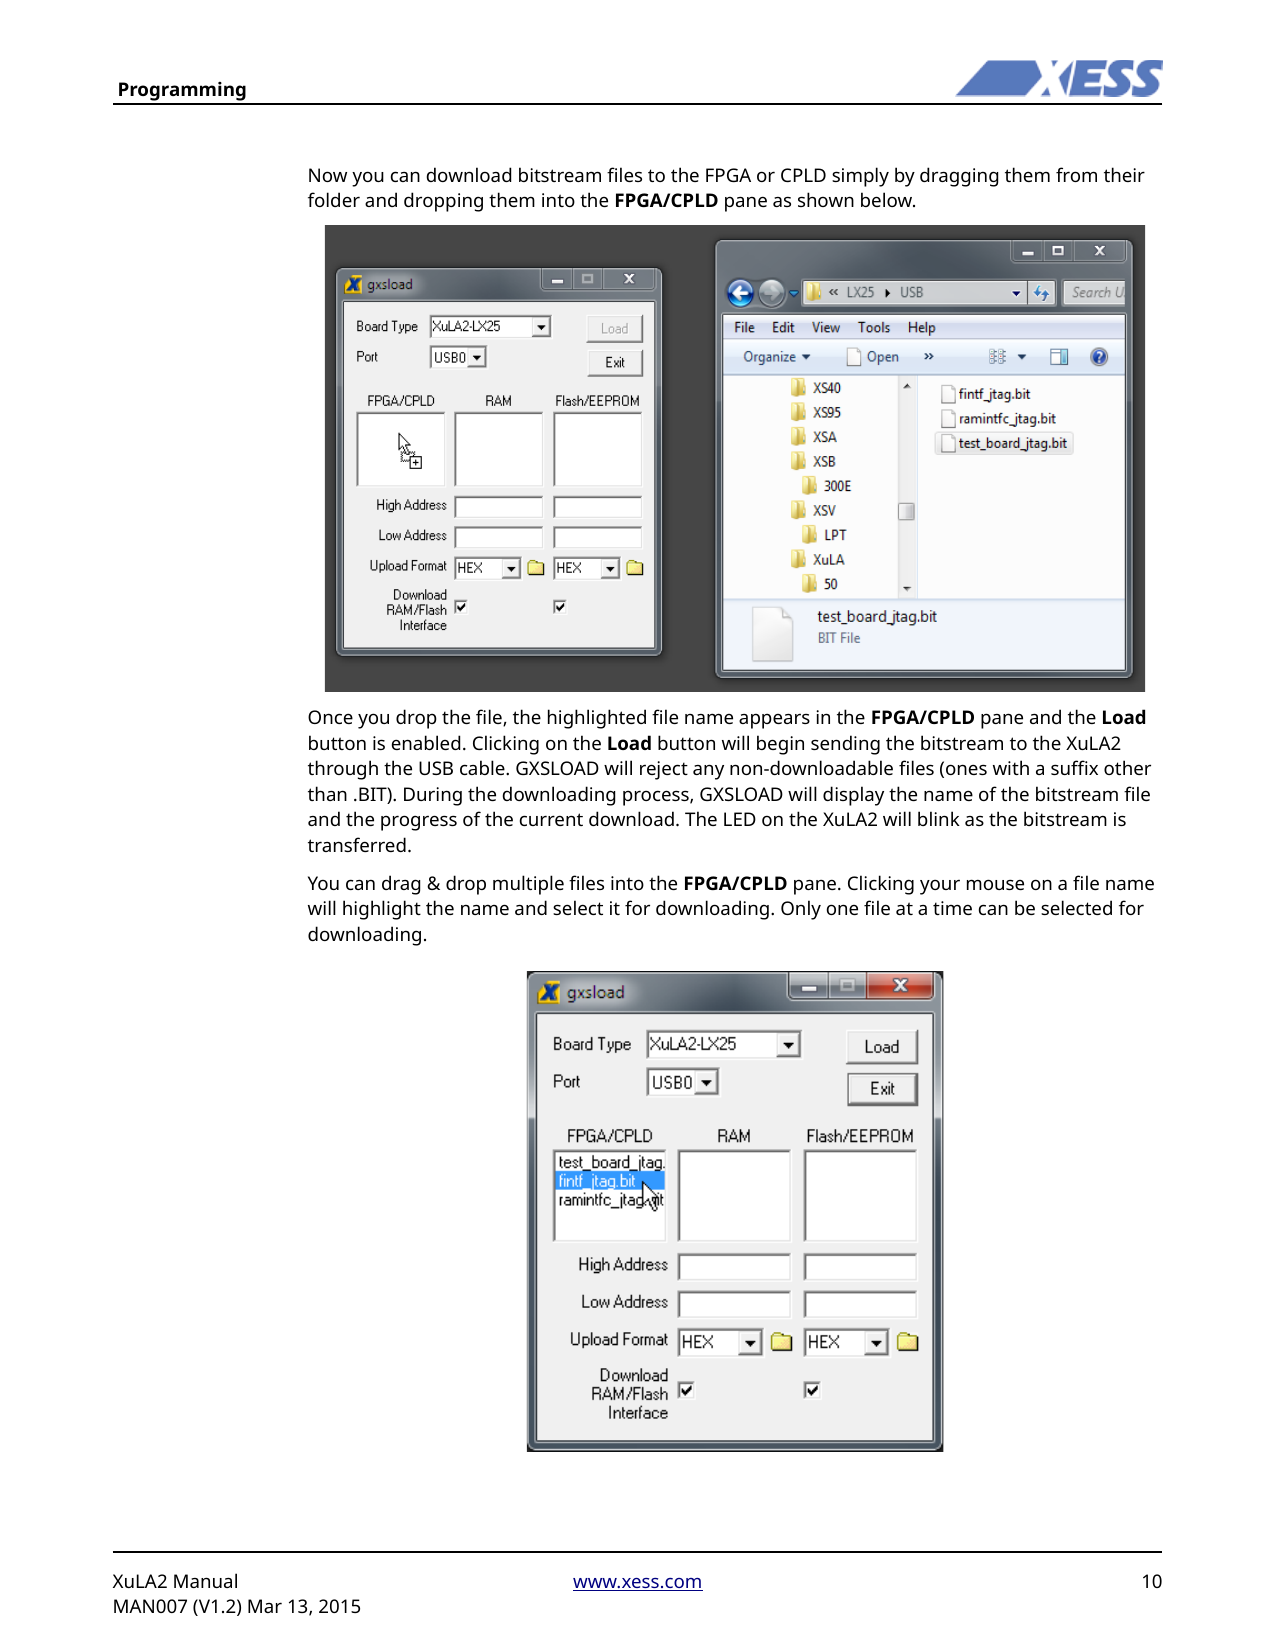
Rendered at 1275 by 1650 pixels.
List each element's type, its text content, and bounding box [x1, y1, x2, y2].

picture [526, 971, 944, 1452]
text Once you drop the file, the highlighted file name appears in the FPGA/CPLD pane and the Load button is enabled. Clicking on the Load button will begin sending the bitstream to the XuLA2 through the USB cable. GXSLOAD will reject any non-downloadable files (ones with a suffix other than .BIT). During the downloading process, GXSLOAD will display the name of the bitstream file and the progress of the current download. The LED on the XuLA2 will blink as the bitstream is transferred. [307, 704, 1162, 858]
text Now you can download bitstream files to the FPGA or CPLD simply by dragging them from their folder and dropping them into the FPGA/CPLD pane as shown below. [307, 162, 1162, 213]
picture [324, 225, 1146, 692]
table_cell [955, 60, 1163, 97]
text You can drag & drop multiple files into the FPGA/CPLD pane. Clicking your mouse on a file name will highlight the name and select it for downloading. Only one file at a time can be selected for downloading. [307, 870, 1162, 947]
